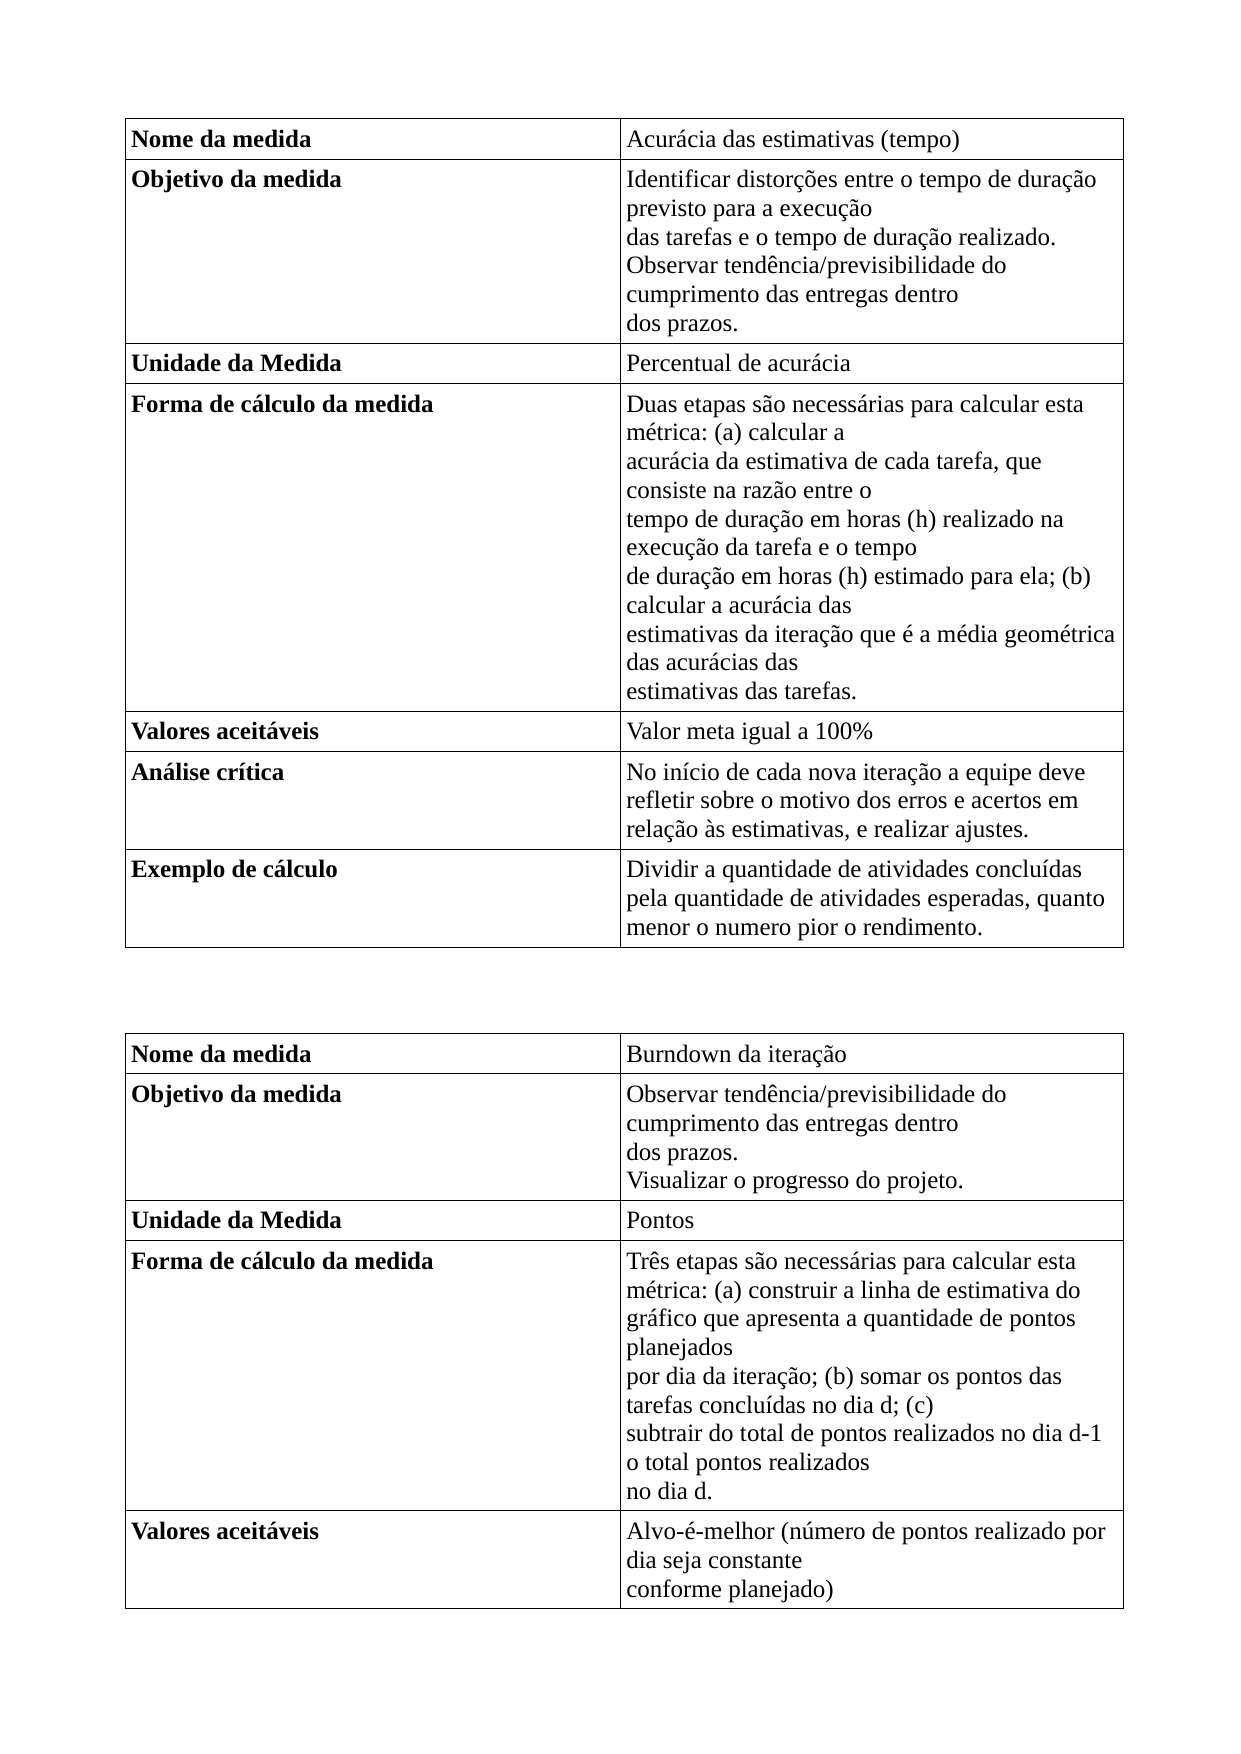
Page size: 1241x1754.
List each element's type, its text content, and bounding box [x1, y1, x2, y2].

table_cell Dividir a quantidade de atividades concluídas pela quantidade de atividades esperadas, quanto menor o numero pior o rendimento. [621, 850, 1123, 947]
table_cell Valores aceitáveis [126, 1511, 620, 1608]
table_cell Valor meta igual a 100% [621, 712, 1123, 751]
table_cell Pontos [621, 1201, 1123, 1240]
table_cell Análise crítica [126, 752, 620, 849]
table_cell Forma de cálculo da medida [126, 1241, 620, 1510]
table_cell Exemplo de cálculo [126, 850, 620, 947]
table_cell Alvo-é-melhor (número de pontos realizado por dia seja constante conforme planejado) [621, 1511, 1123, 1608]
table_cell Unidade da Medida [126, 1201, 620, 1240]
table_header Acurácia das estimativas (tempo) [621, 119, 1123, 158]
table_header Burndown da iteração [621, 1034, 1123, 1073]
table_cell Valores aceitáveis [126, 712, 620, 751]
table_cell Identificar distorções entre o tempo de duração previsto para a execução das tarefas e o tempo de duração realizado. Observar tendência/previsibilidade do cumprimento das entregas dentro dos prazos. [621, 160, 1123, 342]
table_cell Duas etapas são necessárias para calcular esta métrica: (a) calcular a acurácia da estimativa de cada tarefa, que consiste na razão entre o tempo de duração em horas (h) realizado na execução da tarefa e o tempo de duração em horas (h) estimado para ela; (b) calcular a acurácia das estimativas da iteração que é a média geométrica das acurácias das estimativas das tarefas. [621, 384, 1123, 711]
table_cell No início de cada nova iteração a equipe deve refletir sobre o motivo dos erros e acertos em relação às estimativas, e realizar ajustes. [621, 752, 1123, 849]
table_cell Percentual de acurácia [621, 344, 1123, 383]
table_header Nome da medida [126, 119, 620, 158]
table_cell Forma de cálculo da medida [126, 384, 620, 711]
table_cell Objetivo da medida [126, 160, 620, 342]
table_cell Observar tendência/previsibilidade do cumprimento das entregas dentro dos prazos. Visualizar o progresso do projeto. [621, 1074, 1123, 1200]
table_cell Objetivo da medida [126, 1074, 620, 1200]
table_header Nome da medida [126, 1034, 620, 1073]
table_cell Três etapas são necessárias para calcular esta métrica: (a) construir a linha de estimativa do gráfico que apresenta a quantidade de pontos planejados por dia da iteração; (b) somar os pontos das tarefas concluídas no dia d; (c) subtrair do total de pontos realizados no dia d-1 o total pontos realizados no dia d. [621, 1241, 1123, 1510]
table_cell Unidade da Medida [126, 344, 620, 383]
